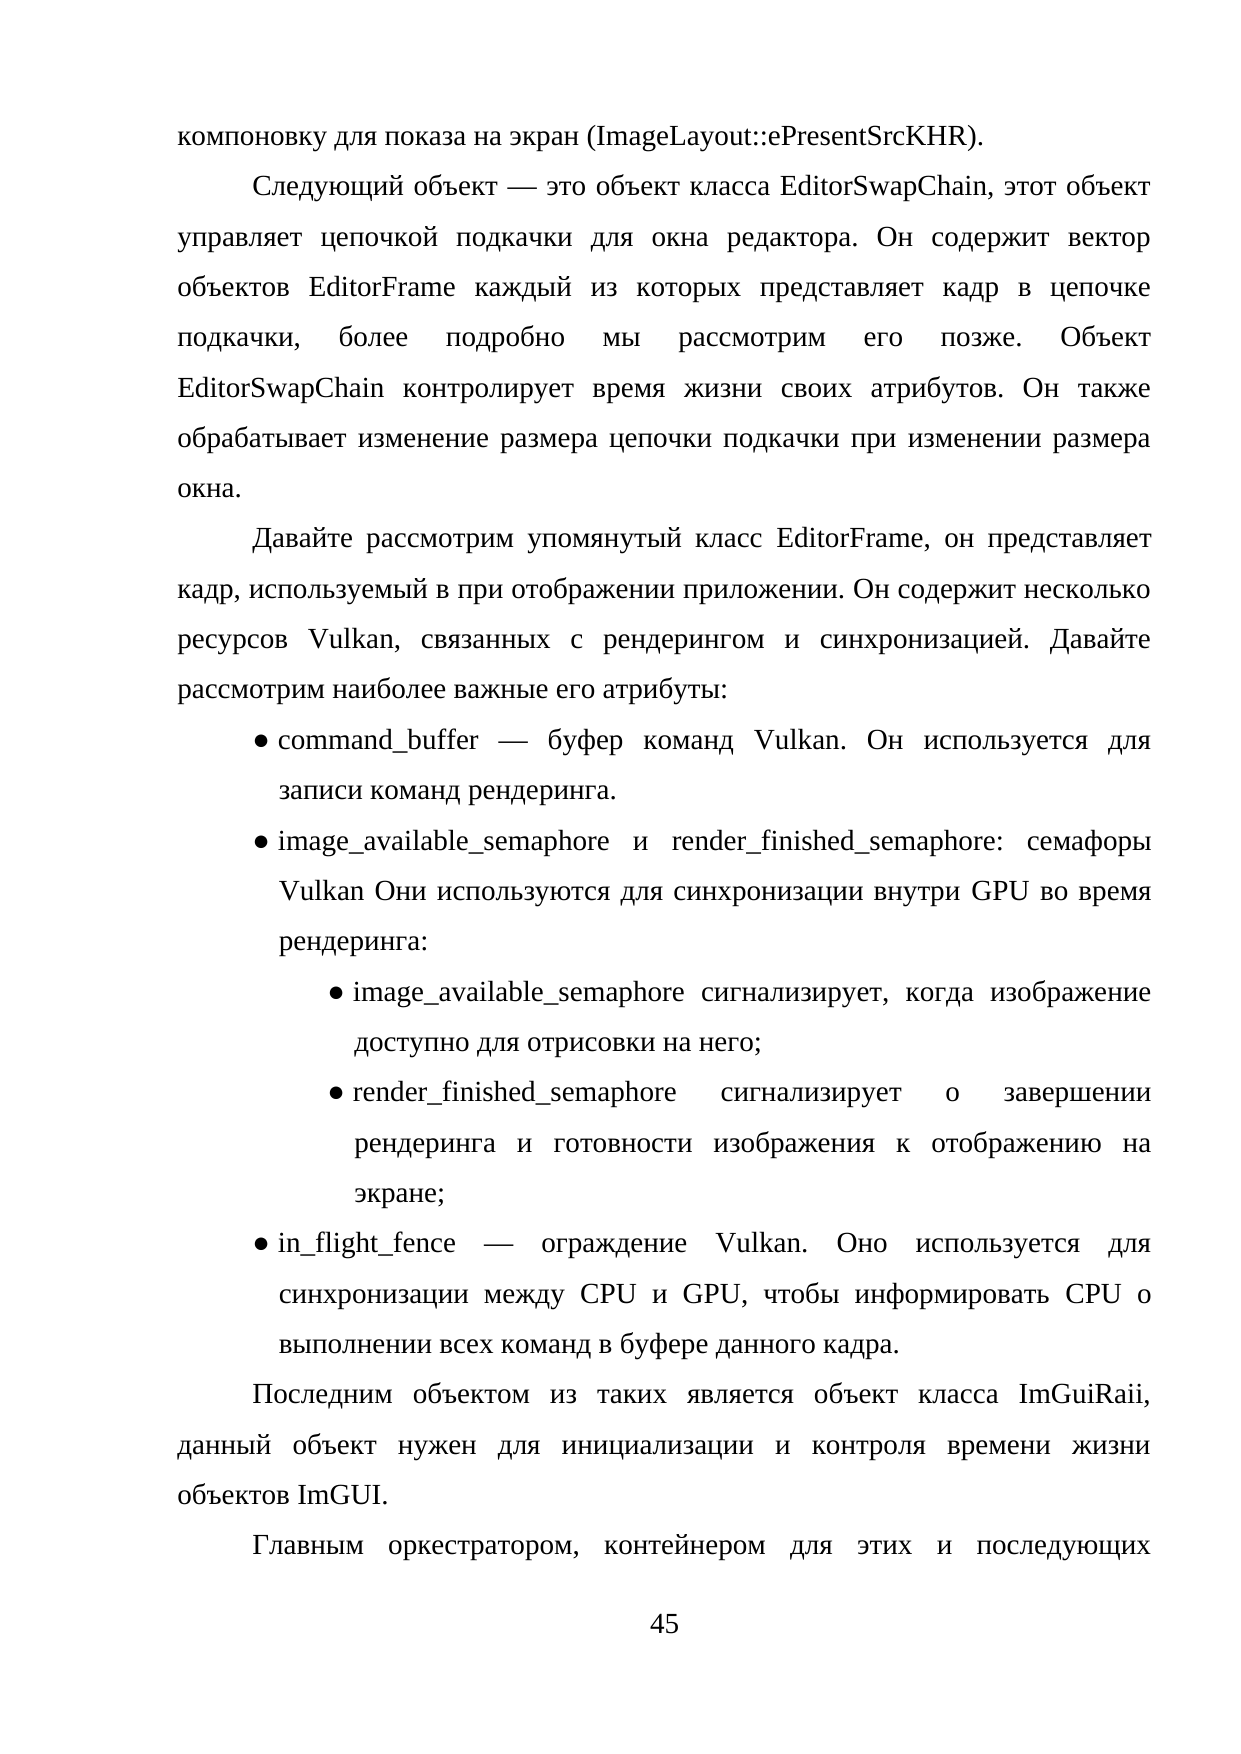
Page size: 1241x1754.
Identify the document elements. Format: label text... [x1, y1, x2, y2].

text Главным оркестратором, контейнером для этих и последующих [177, 1527, 1152, 1561]
list image_available_semaphore сигнализирует, когда изображение доступно для отрисовки на него; [327, 974, 1152, 1058]
list in_flight_fence — ограждение Vulkan. Оно используется для синхронизации между CPU и GPU, чтобы информировать CPU о выполнении всех команд в буфере данного кадра. [252, 1225, 1152, 1360]
text Давайте рассмотрим упомянутый класс EditorFrame, он представляет кадр, используемый в при отображении приложении. Он содержит несколько ресурсов Vulkan, связанных с рендерингом и синхронизацией. Давайте рассмотрим наиболее важные его атрибуты: [177, 521, 1152, 705]
list command_buffer — буфер команд Vulkan. Он используется для записи команд рендеринга. [252, 722, 1152, 806]
text компоновку для показа на экран (ImageLayout::ePresentSrcKHR). [177, 118, 1152, 152]
text Следующий объект — это объект класса EditorSwapChain, этот объект управляет цепочкой подкачки для окна редактора. Он содержит вектор объектов EditorFrame каждый из которых представляет кадр в цепочке подкачки, более подробно мы рассмотрим его позже. Объект EditorSwapChain контролирует время жизни своих атрибутов. Он также обрабатывает изменение размера цепочки подкачки при изменении размера окна. [177, 168, 1152, 504]
list image_available_semaphore и render_finished_semaphore: семафоры Vulkan Они используются для синхронизации внутри GPU во время рендеринга: [252, 823, 1152, 957]
list render_finished_semaphore сигнализирует о завершении рендеринга и готовности изображения к отображению на экране; [327, 1074, 1152, 1209]
text Последним объектом из таких является объект класса ImGuiRaii, данный объект нужен для инициализации и контроля времени жизни объектов ImGUI. [177, 1376, 1152, 1511]
